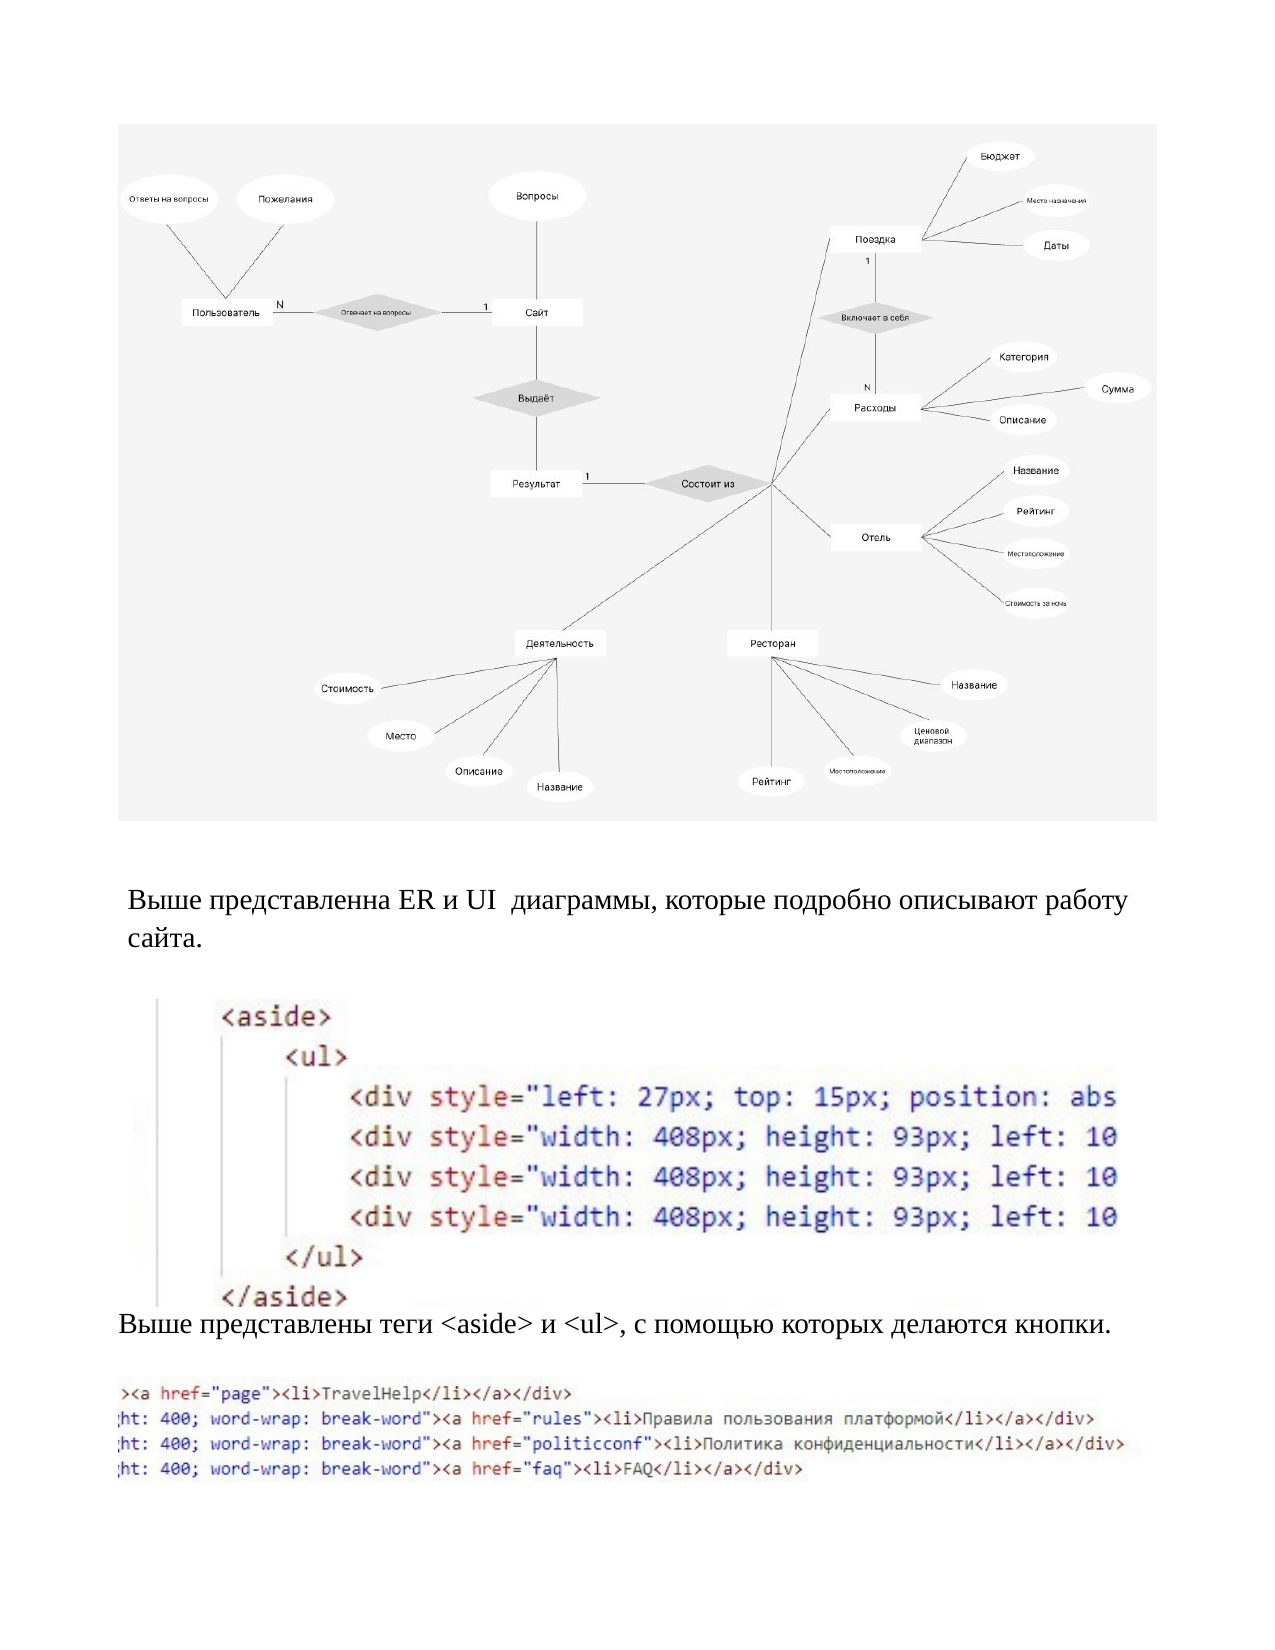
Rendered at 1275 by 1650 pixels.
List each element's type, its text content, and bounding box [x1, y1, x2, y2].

text Выше представлены теги <aside> и <ul>, с помощью которых делаются кнопки. [118, 982, 1157, 1340]
text Выше представленна ER и UI диаграммы, которые подробно описывают работу сайта. [127, 882, 1157, 954]
